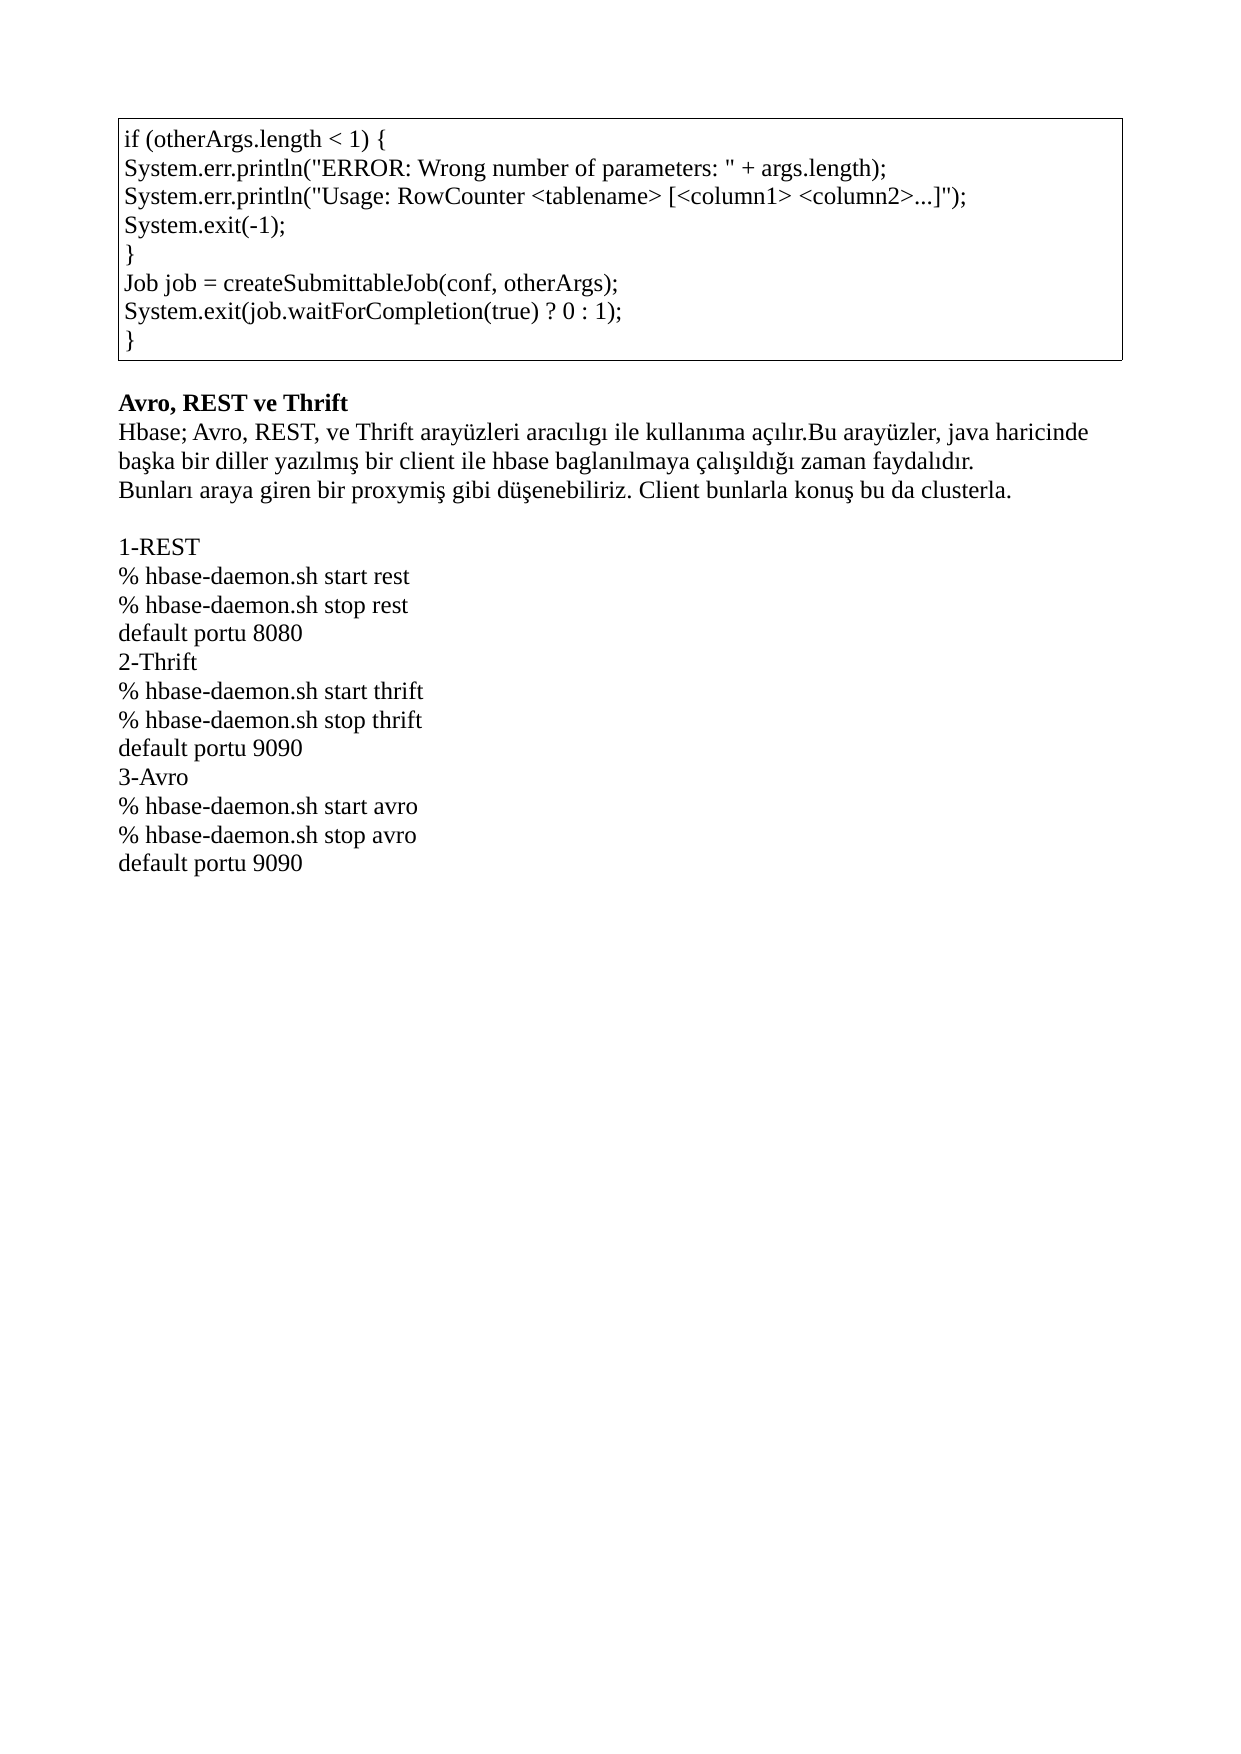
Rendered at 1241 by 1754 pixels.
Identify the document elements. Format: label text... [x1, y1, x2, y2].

text default portu 8080 [118, 618, 1122, 647]
text % hbase-daemon.sh start rest [118, 561, 1122, 590]
text % hbase-daemon.sh stop thrift [118, 705, 1122, 733]
text default portu 9090 [118, 848, 1122, 877]
text Bunları araya giren bir proxymiş gibi düşenebiliriz. Client bunlarla konuş bu da clusterla. [118, 475, 1122, 503]
text % hbase-daemon.sh start avro [118, 791, 1122, 820]
text 2-Thrift [118, 647, 1122, 676]
text default portu 9090 [118, 733, 1122, 762]
text Hbase; Avro, REST, ve Thrift arayüzleri aracılıgı ile kullanıma açılır.Bu arayüzler, java haricinde başka bir diller yazılmış bir client ile hbase baglanılmaya çalışıldığı zaman faydalıdır. [118, 417, 1122, 475]
table_header if (otherArgs.length < 1) { System.err.println("ERROR: Wrong number of parameters: " + args.length); System.err.println("Usage: RowCounter <tablename> [<column1> <column2>...]"); System.exit(-1); } Job job = createSubmittableJob(conf, otherArgs); System.exit(job.waitForCompletion(true) ? 0 : 1); } [119, 119, 1122, 360]
text % hbase-daemon.sh start thrift [118, 676, 1122, 705]
text 1-REST [118, 532, 1122, 561]
text 3-Avro [118, 762, 1122, 791]
text % hbase-daemon.sh stop rest [118, 590, 1122, 618]
text % hbase-daemon.sh stop avro [118, 820, 1122, 848]
text Avro, REST ve Thrift [118, 388, 1122, 417]
